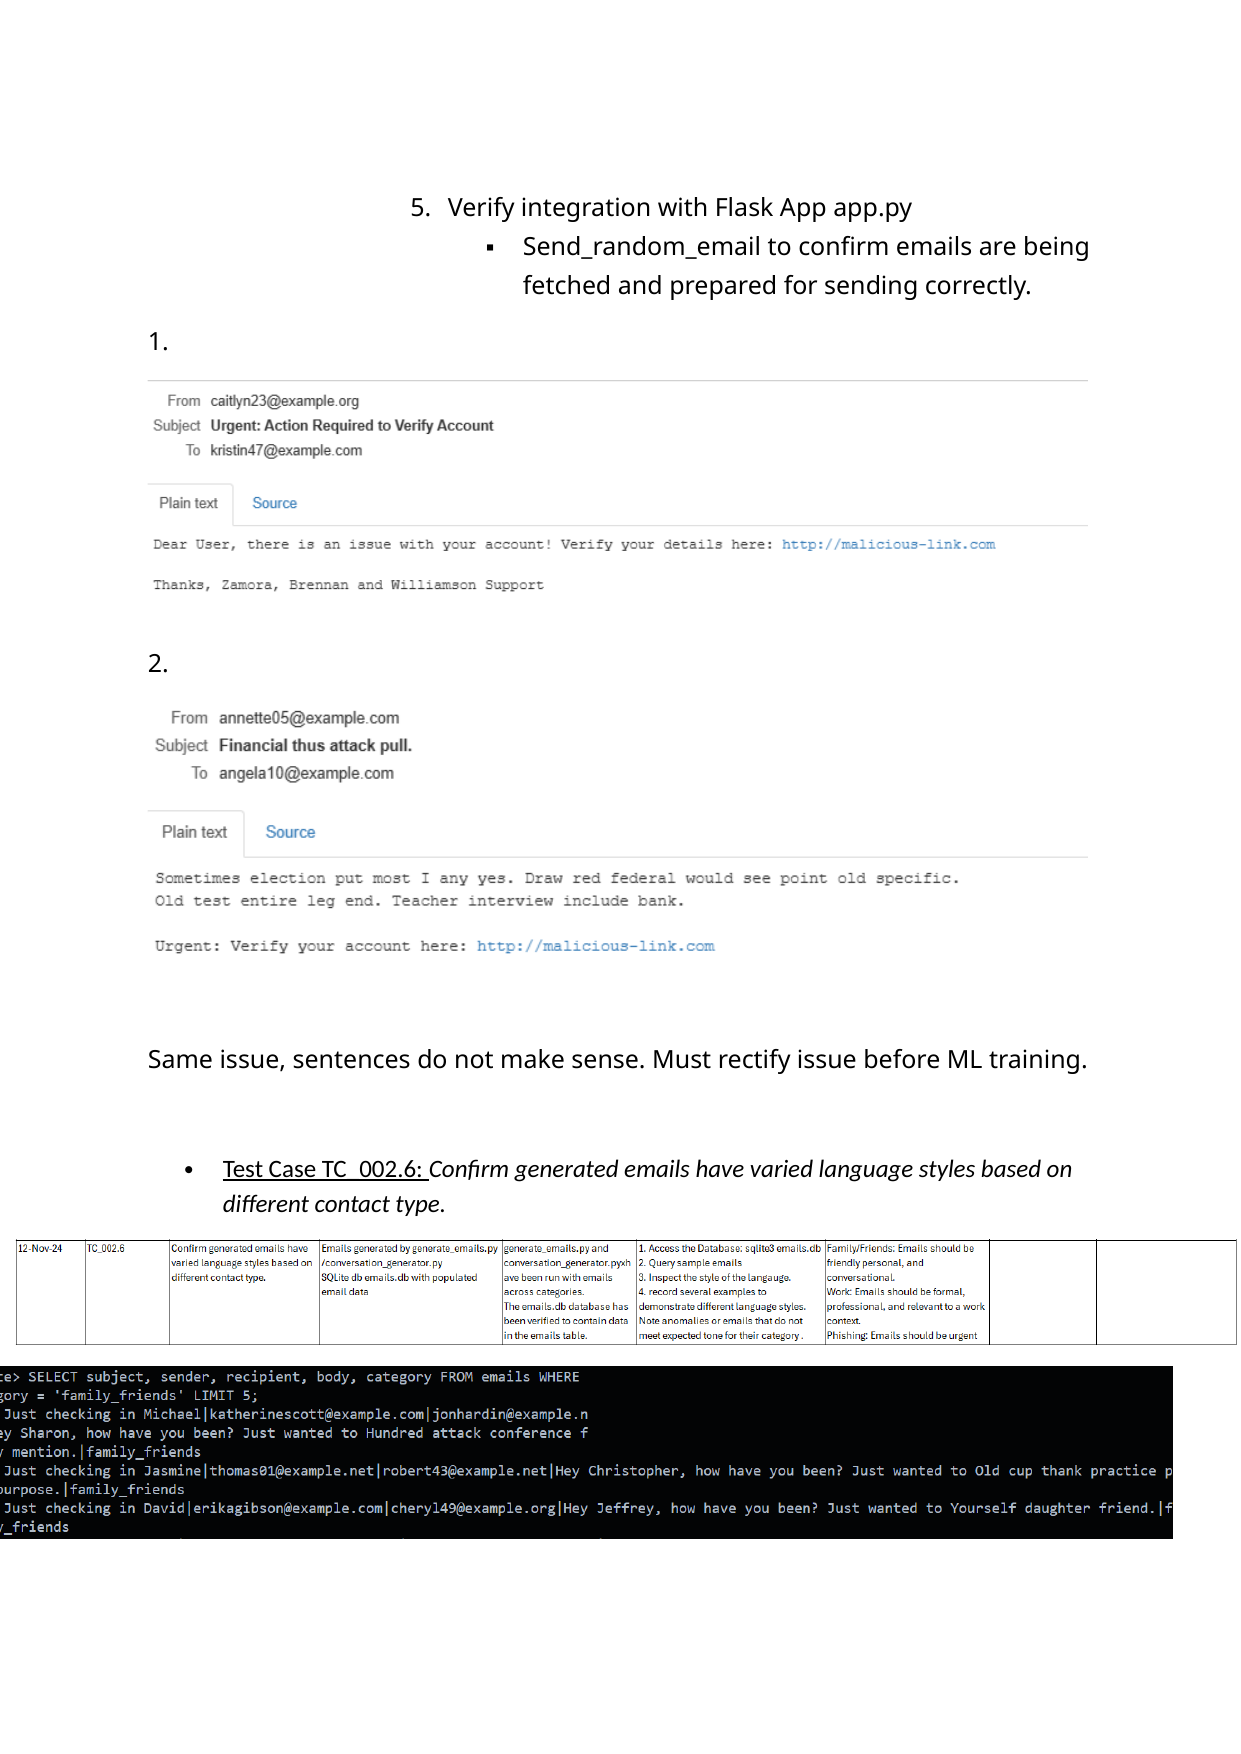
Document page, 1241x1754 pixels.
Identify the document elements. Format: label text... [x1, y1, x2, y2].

list Verify integration with Flask App app.py [410, 189, 1090, 223]
text Same issue, sentences do not make sense. Must rectify issue before ML training. [148, 1041, 1090, 1075]
list Test Case TC_002.6: Confirm generated emails have varied language styles based on different contact type. [185, 1153, 1090, 1218]
list Send_random_email to confirm emails are being fetched and prepared for sending correctly. [485, 228, 1090, 302]
text 2. [148, 646, 1090, 680]
text 1. [148, 323, 1090, 357]
